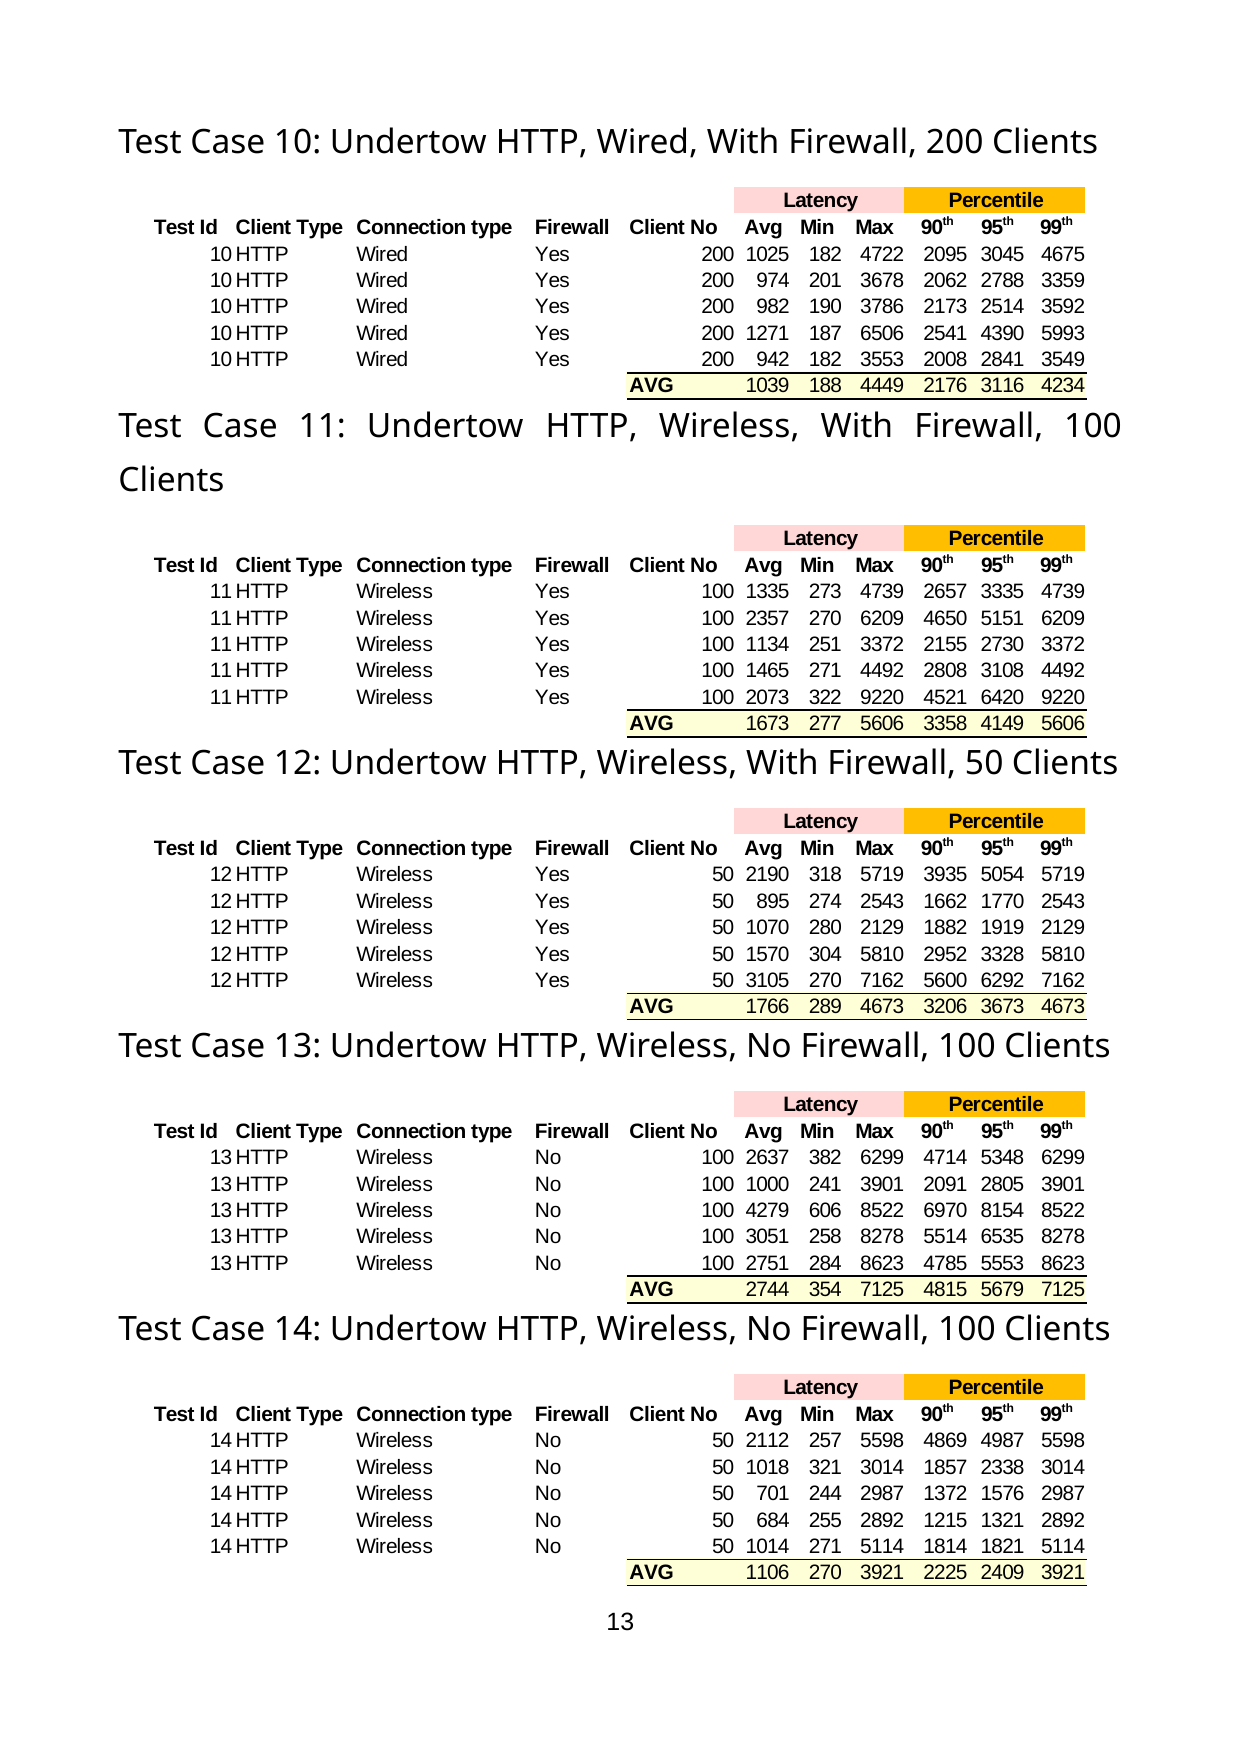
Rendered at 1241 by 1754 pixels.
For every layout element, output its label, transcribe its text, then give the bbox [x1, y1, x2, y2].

subtitle Test Case 14: Undertow HTTP, Wireless, No Firewall, 100 Clients [118, 1161, 1122, 1351]
subtitle Test Case 11: Undertow HTTP, Wireless, With Firewall, 100 Clients [118, 257, 1122, 502]
subtitle Test Case 12: Undertow HTTP, Wireless, With Firewall, 50 Clients [118, 595, 1122, 785]
subtitle Test Case 13: Undertow HTTP, Wireless, No Firewall, 100 Clients [118, 878, 1122, 1068]
subtitle Test Case 10: Undertow HTTP, Wired, With Firewall, 200 Clients [118, 118, 1122, 164]
